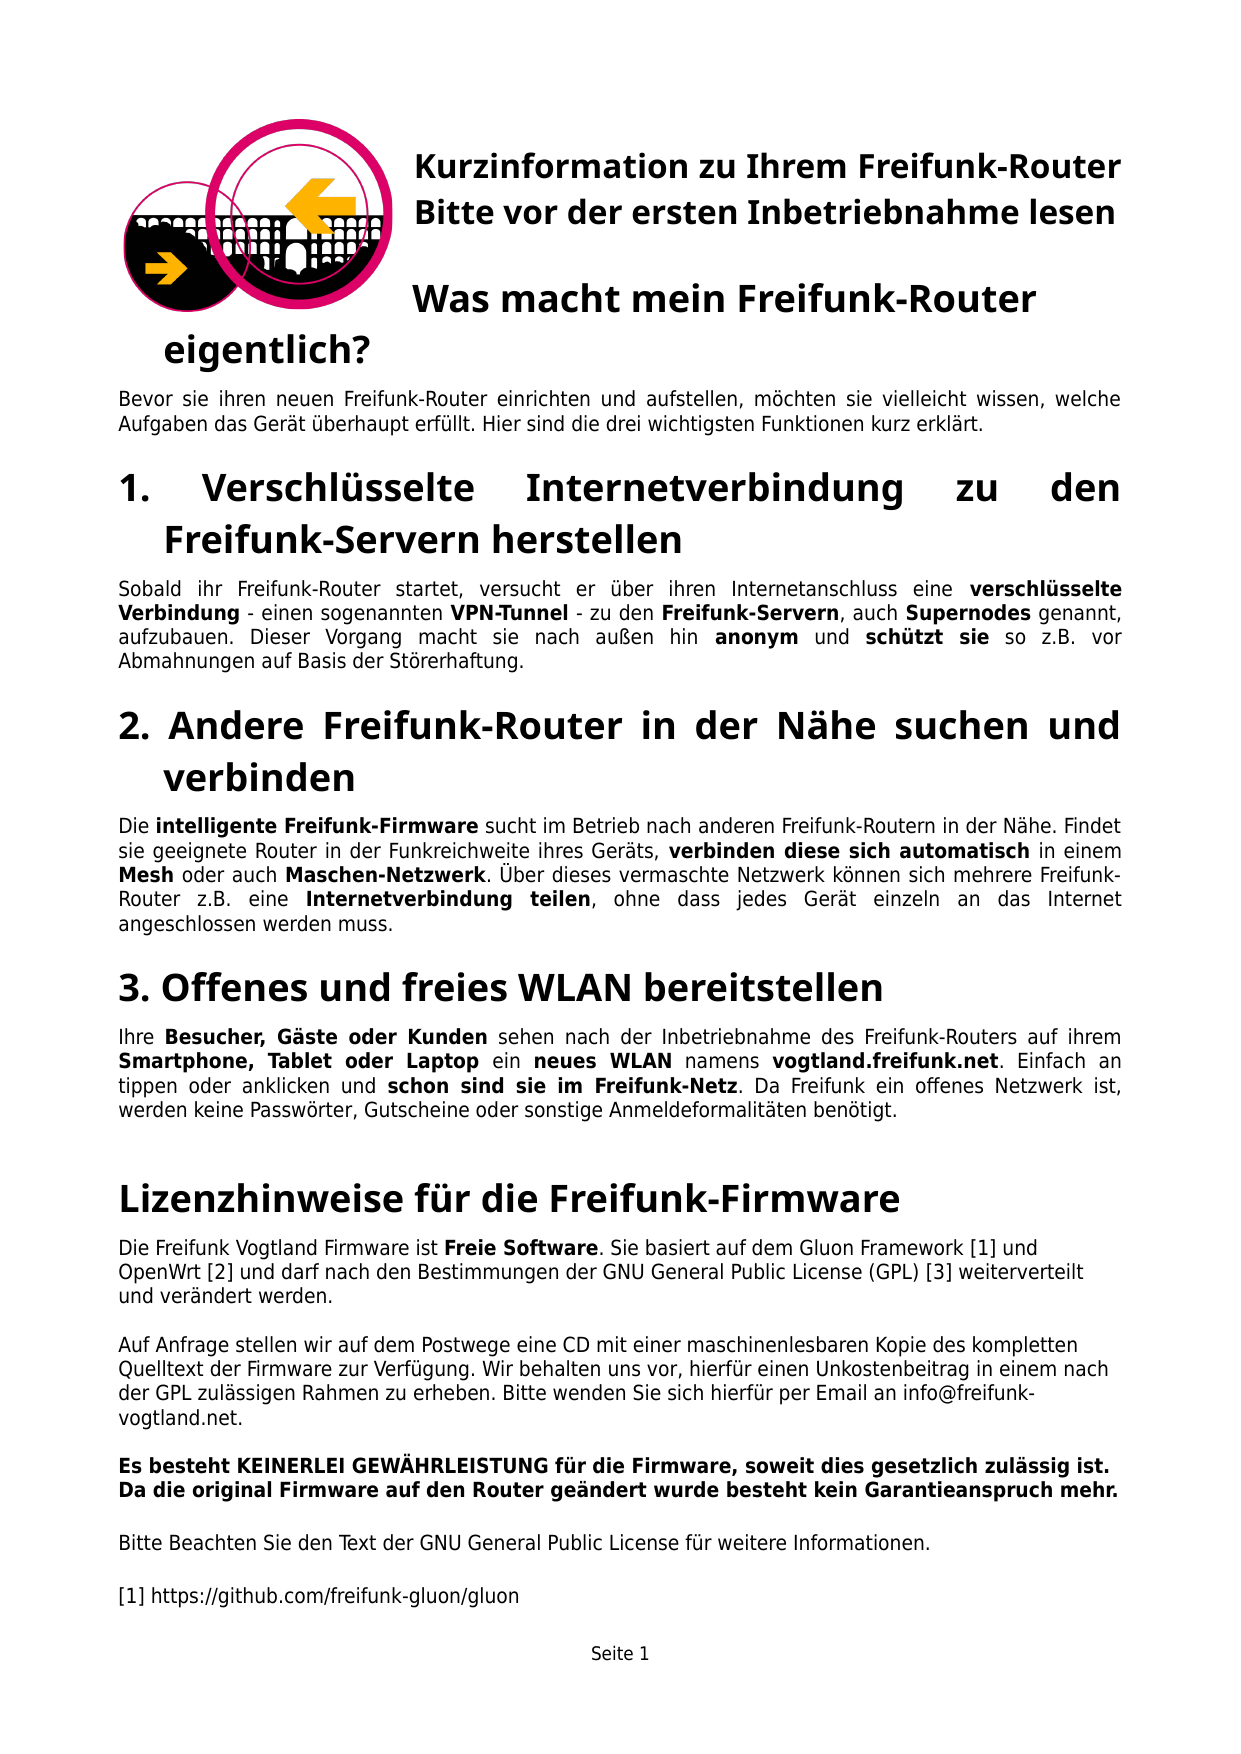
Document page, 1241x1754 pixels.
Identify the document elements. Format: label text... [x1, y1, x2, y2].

picture [123, 119, 393, 312]
subtitle 3. Offenes und freies WLAN bereitstellen [118, 961, 1122, 1013]
subtitle 2. Andere Freifunk-Router in der Nähe suchen und verbinden [118, 699, 1122, 802]
text Ihre Besucher, Gäste oder Kunden sehen nach der Inbetriebnahme des Freifunk-Routers auf ihrem Smartphone, Tablet oder Laptop ein neues WLAN namens vogtland.freifunk.net. Einfach an tippen oder anklicken und schon sind sie im Freifunk-Netz. Da Freifunk ein offenes Netzwerk ist, werden keine Passwörter, Gutscheine oder sonstige Anmeldeformalitäten benötigt. [118, 1025, 1122, 1122]
text Bitte Beachten Sie den Text der GNU General Public License für weitere Informationen. [118, 1531, 1122, 1556]
subtitle 1. Verschlüsselte Internetverbindung zu den Freifunk-Servern herstellen [118, 461, 1122, 564]
text Sobald ihr Freifunk-Router startet, versucht er über ihren Internetanschluss eine verschlüsselte Verbindung - einen sogenannten VPN-Tunnel - zu den Freifunk-Servern, auch Supernodes genannt, aufzubauen. Dieser Vorgang macht sie nach außen hin anonym und schützt sie so z.B. vor Abmahnungen auf Basis der Störerhaftung. [118, 577, 1122, 674]
text Bevor sie ihren neuen Freifunk-Router einrichten und aufstellen, möchten sie vielleicht wissen, welche Aufgaben das Gerät überhaupt erfüllt. Hier sind die drei wichtigsten Funktionen kurz erklärt. [118, 387, 1122, 436]
title Kurzinformation zu Ihrem Freifunk-Router Bitte vor der ersten Inbetriebnahme lesen [393, 143, 1122, 234]
text Die Freifunk Vogtland Firmware ist Freie Software. Sie basiert auf dem Gluon Framework [1] und OpenWrt [2] und darf nach den Bestimmungen der GNU General Public License (GPL) [3] weiterverteilt und verändert werden. [118, 1236, 1122, 1308]
subtitle Lizenzhinweise für die Freifunk-Firmware [118, 1171, 1122, 1223]
text Die intelligente Freifunk-Firmware sucht im Betrieb nach anderen Freifunk-Routern in der Nähe. Findet sie geeignete Router in der Funkreichweite ihres Geräts, verbinden diese sich automatisch in einem Mesh oder auch Maschen-Netzwerk. Über dieses vermaschte Netzwerk können sich mehrere Freifunk-Router z.B. eine Internetverbindung teilen, ohne dass jedes Gerät einzeln an das Internet angeschlossen werden muss. [118, 814, 1122, 936]
subtitle Was macht mein Freifunk-Router eigentlich? [118, 271, 1122, 375]
text Es besteht KEINERLEI GEWÄHRLEISTUNG für die Firmware, soweit dies gesetzlich zulässig ist. [118, 1454, 1122, 1478]
text [1] https://github.com/freifunk-gluon/gluon [118, 1584, 1122, 1609]
text Auf Anfrage stellen wir auf dem Postwege eine CD mit einer maschinenlesbaren Kopie des kompletten Quelltext der Firmware zur Verfügung. Wir behalten uns vor, hierfür einen Unkostenbeitrag in einem nach der GPL zulässigen Rahmen zu erheben. Bitte wenden Sie sich hierfür per Email an info@freifunk-vogtland.net. [118, 1333, 1122, 1430]
text Da die original Firmware auf den Router geändert wurde besteht kein Garantieanspruch mehr. [118, 1478, 1122, 1503]
